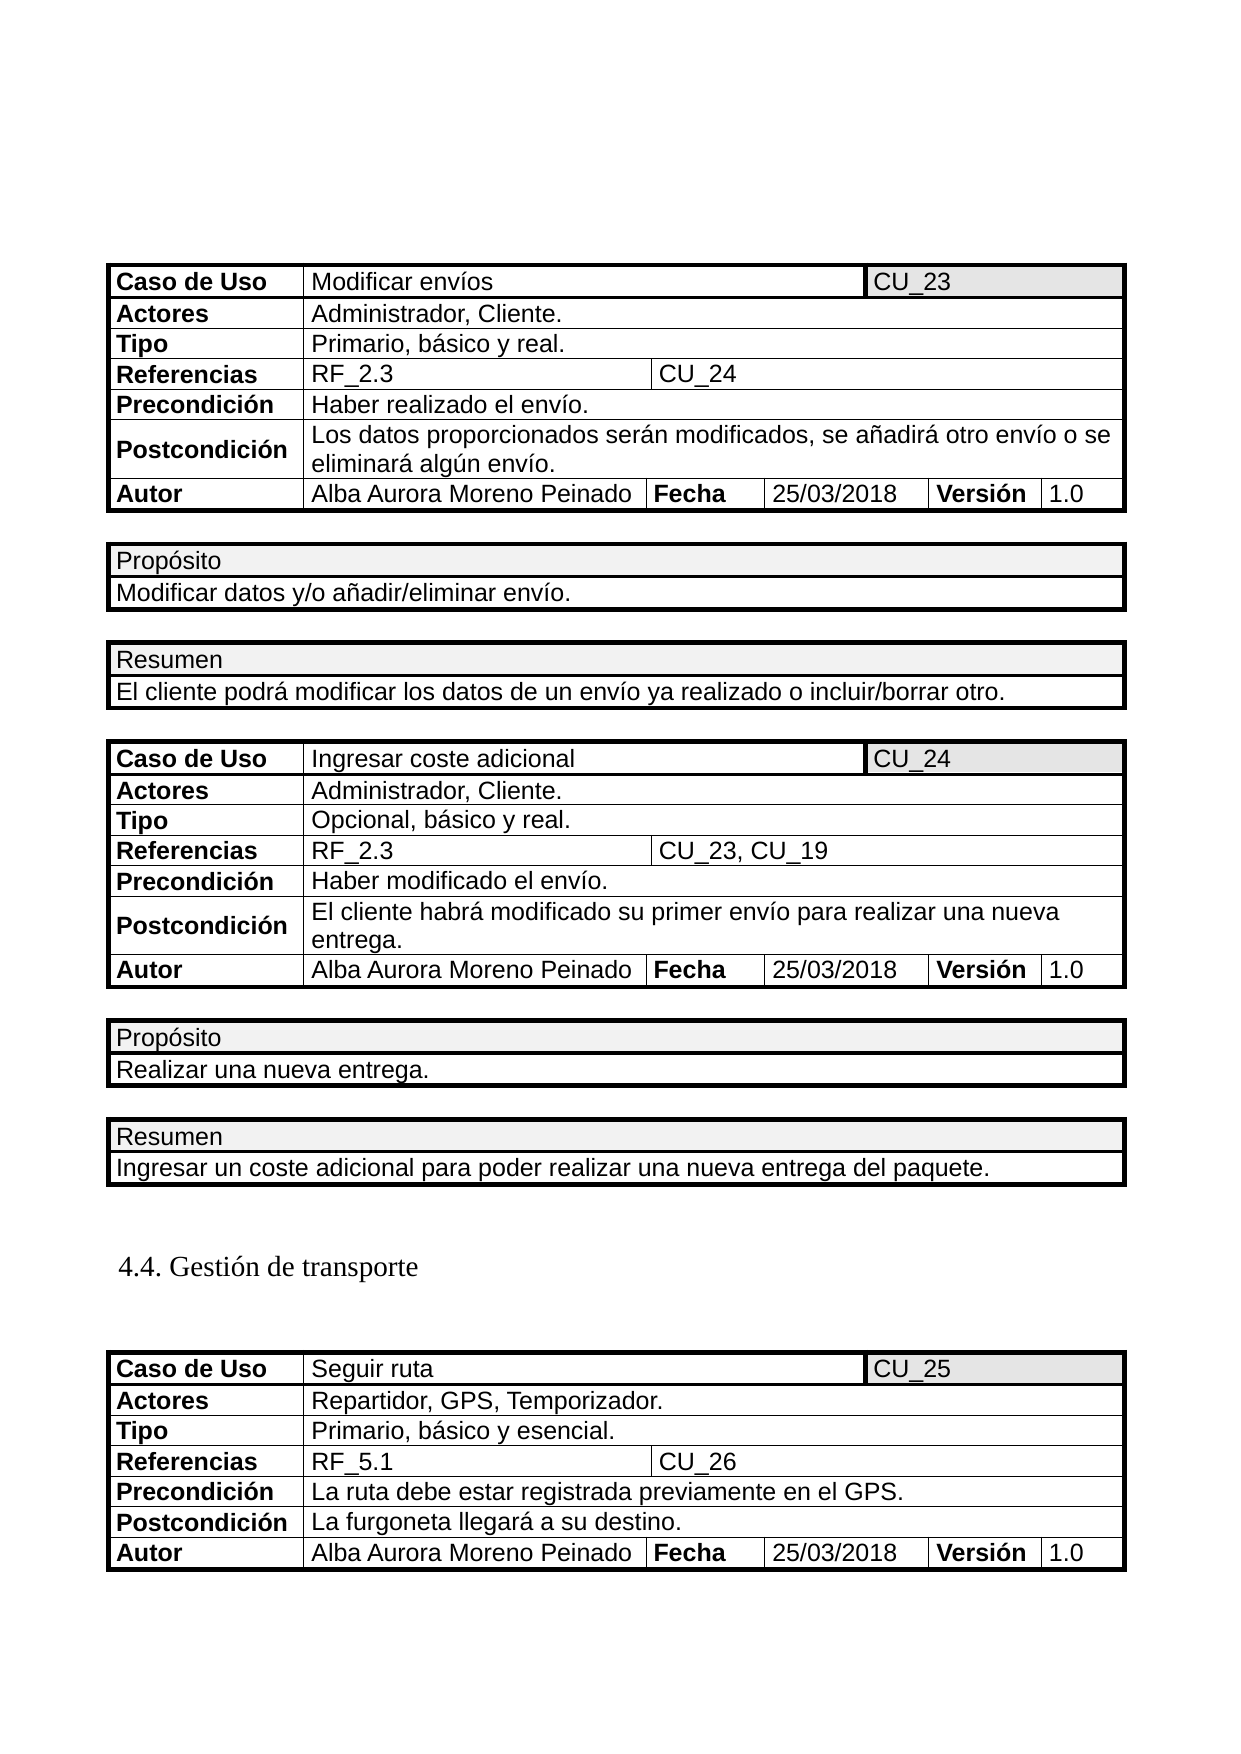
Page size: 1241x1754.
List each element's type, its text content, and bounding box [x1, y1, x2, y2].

table_cell La ruta debe estar registrada previamente en el GPS. [304, 1477, 1122, 1506]
table_cell RF_5.1 [304, 1446, 651, 1476]
table_cell 25/03/2018 [765, 955, 928, 984]
table_cell La furgoneta llegará a su destino. [304, 1507, 1122, 1537]
table_header Seguir ruta [304, 1355, 863, 1383]
table_cell Actores [111, 299, 303, 328]
table_cell RF_2.3 [304, 836, 651, 865]
table_header Propósito [111, 546, 1122, 575]
table_cell Versión [929, 1538, 1041, 1567]
table_header Resumen [111, 1122, 1122, 1150]
table_cell Fecha [647, 1538, 764, 1567]
table_header Caso de Uso [111, 1355, 303, 1383]
table_header Resumen [111, 645, 1122, 674]
table_cell Ingresar un coste adicional para poder realizar una nueva entrega del paquete. [111, 1153, 1122, 1182]
table_cell Precondición [111, 866, 303, 896]
table_cell Fecha [647, 955, 764, 984]
table_cell Los datos proporcionados serán modificados, se añadirá otro envío o se eliminará algún envío. [304, 420, 1122, 478]
table_cell 25/03/2018 [765, 479, 928, 508]
table_header Propósito [111, 1023, 1122, 1051]
table_header CU_25 [868, 1355, 1122, 1383]
table_cell El cliente habrá modificado su primer envío para realizar una nueva entrega. [304, 897, 1122, 954]
table_cell Alba Aurora Moreno Peinado [304, 1538, 646, 1567]
table_cell Modificar datos y/o añadir/eliminar envío. [111, 578, 1122, 607]
table_cell Postcondición [111, 897, 303, 954]
table_cell Opcional, básico y real. [304, 805, 1122, 835]
table_cell Actores [111, 776, 303, 804]
table_cell Versión [929, 955, 1041, 984]
table_header Modificar envíos [304, 267, 863, 296]
table_header Caso de Uso [111, 267, 303, 296]
table_cell Tipo [111, 805, 303, 835]
table_cell Referencias [111, 359, 303, 389]
table_cell Versión [929, 479, 1041, 508]
table_cell Referencias [111, 836, 303, 865]
table_cell Tipo [111, 329, 303, 358]
table_cell Tipo [111, 1416, 303, 1445]
table_cell 1.0 [1042, 955, 1122, 984]
table_cell Alba Aurora Moreno Peinado [304, 955, 646, 984]
table_cell Postcondición [111, 420, 303, 478]
table_cell Primario, básico y esencial. [304, 1416, 1122, 1445]
table_cell RF_2.3 [304, 359, 651, 389]
table_cell CU_26 [652, 1446, 1122, 1476]
table_cell Haber realizado el envío. [304, 390, 1122, 419]
table_cell Precondición [111, 390, 303, 419]
table_cell Primario, básico y real. [304, 329, 1122, 358]
table_cell Autor [111, 955, 303, 984]
table_cell Autor [111, 479, 303, 508]
table_cell Fecha [647, 479, 764, 508]
table_cell Alba Aurora Moreno Peinado [304, 479, 646, 508]
table_cell CU_23, CU_19 [652, 836, 1122, 865]
table_cell Realizar una nueva entrega. [111, 1055, 1122, 1083]
table_cell 1.0 [1042, 479, 1122, 508]
table_cell El cliente podrá modificar los datos de un envío ya realizado o incluir/borrar otro. [111, 677, 1122, 706]
table_cell Haber modificado el envío. [304, 866, 1122, 896]
table_header Caso de Uso [111, 744, 303, 772]
table_cell Actores [111, 1386, 303, 1415]
table_cell Precondición [111, 1477, 303, 1506]
table_cell Autor [111, 1538, 303, 1567]
table_cell Repartidor, GPS, Temporizador. [304, 1386, 1122, 1415]
table_header Ingresar coste adicional [304, 744, 863, 772]
table_cell Postcondición [111, 1507, 303, 1537]
table_cell Referencias [111, 1446, 303, 1476]
table_cell 1.0 [1042, 1538, 1122, 1567]
table_header CU_23 [868, 267, 1122, 296]
table_header CU_24 [868, 744, 1122, 772]
table_cell Administrador, Cliente. [304, 776, 1122, 804]
table_cell Administrador, Cliente. [304, 299, 1122, 328]
table_cell 25/03/2018 [765, 1538, 928, 1567]
table_cell CU_24 [652, 359, 1122, 389]
text 4.4. Gestión de transporte [118, 1249, 1122, 1283]
